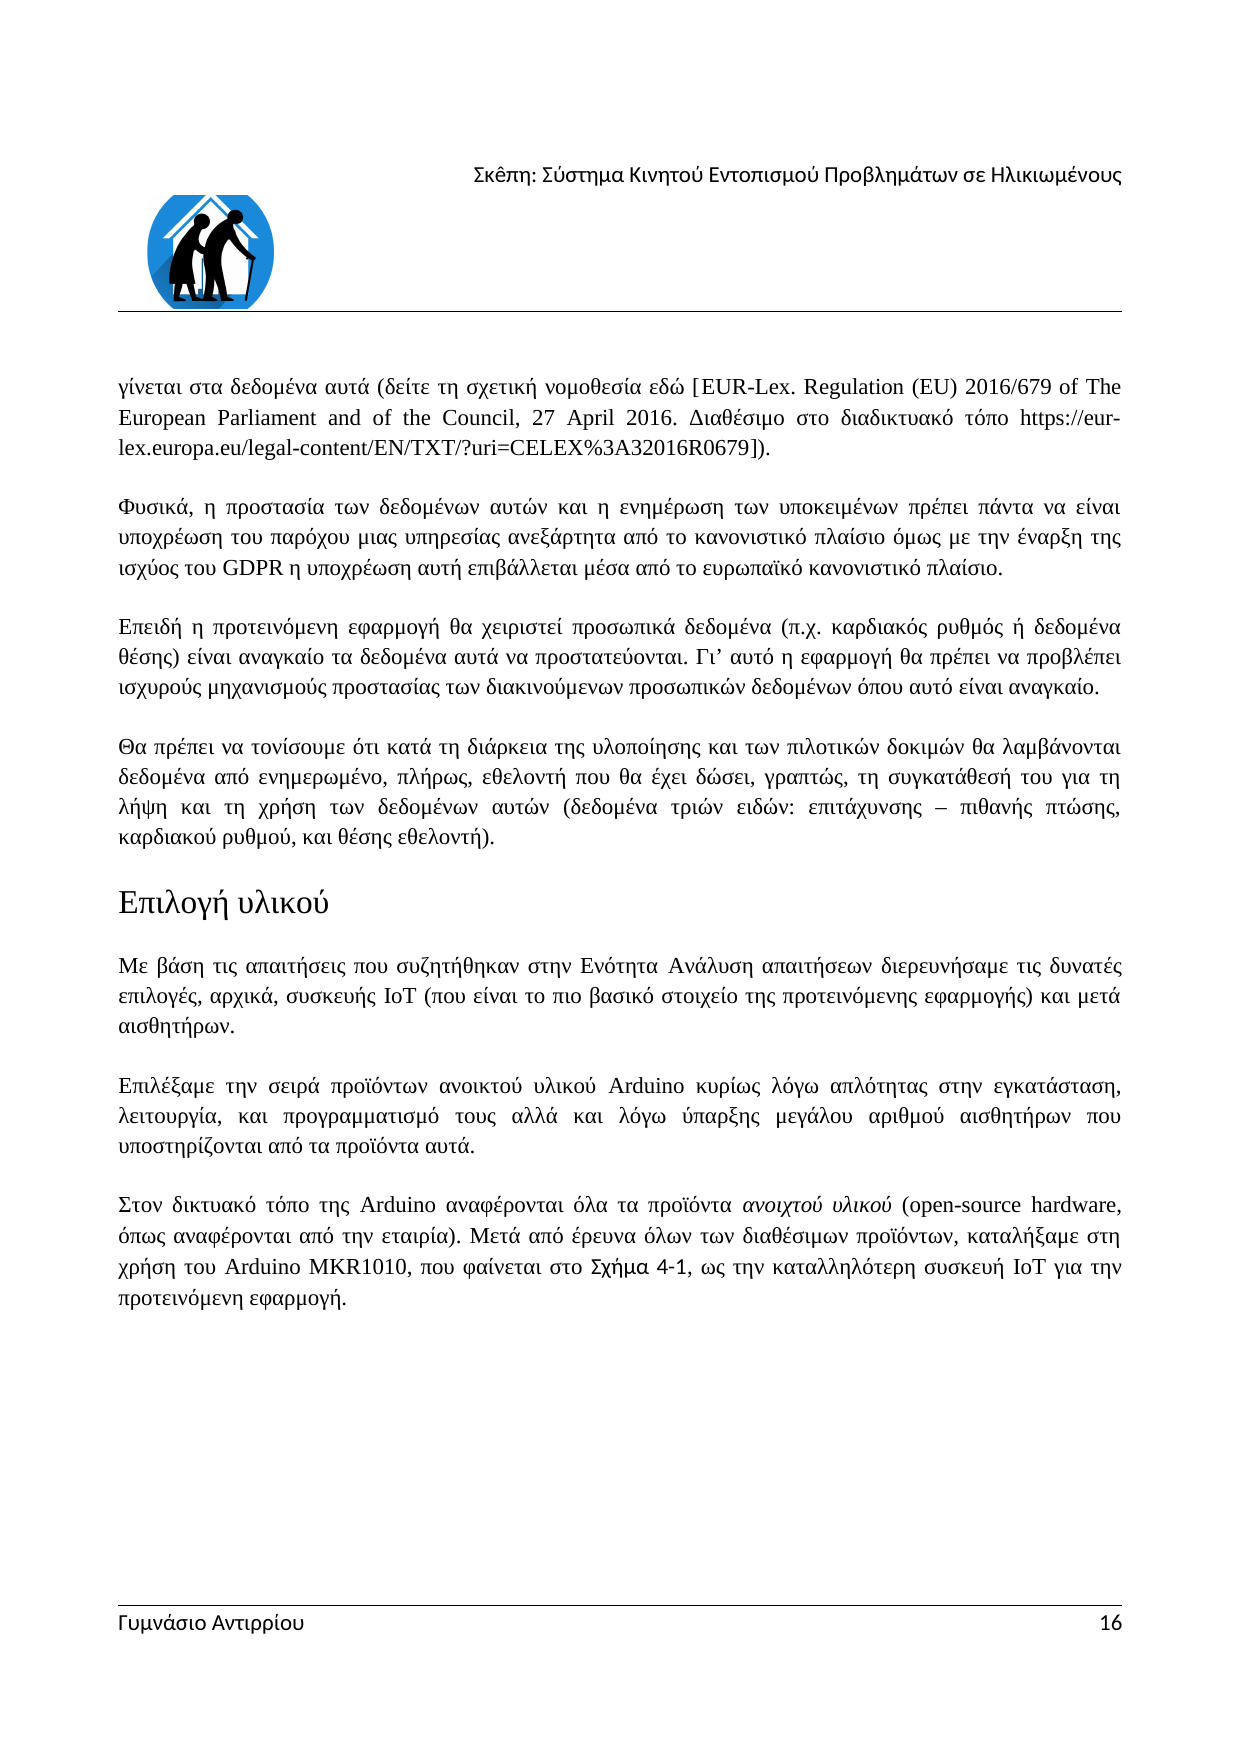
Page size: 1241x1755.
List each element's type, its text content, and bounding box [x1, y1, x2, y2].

text Με βάση τις απαιτήσεις που συζητήθηκαν στην Ενότητα 3 διερευνήσαμε τις δυνατές επιλογές, αρχικά, συσκευής IoT (που είναι το πιο βασικό στοιχείο της προτεινόμενης εφαρμογής) και μετά αισθητήρων. [118, 952, 1122, 1039]
text Φυσικά, η προστασία των δεδομένων αυτών και η ενημέρωση των υποκειμένων πρέπει πάντα να είναι υποχρέωση του παρόχου μιας υπηρεσίας ανεξάρτητα από το κανονιστικό πλαίσιο όμως με την έναρξη της ισχύος του GDPR η υποχρέωση αυτή επιβάλλεται μέσα από το ευρωπαϊκό κανονιστικό πλαίσιο. [118, 493, 1122, 580]
text Με την έναρξη της ισχύος από 25 Μαΐου 2018 του Ευρωπαϊκού κανονισμού General Data Protection Regulation (EU) 2016/679 (GDPR), όλες οι εφαρμογές που χειρίζονται προσωπικά δεδομένα (ευαίσθητα ή μη) οφείλουν να τα προστατεύουν και να ενημερώνουν τα υποκείμενα των δεδομένων για τη χρήση που γίνεται στα δεδομένα αυτά (δείτε τη σχετική νομοθεσία εδώ [4]). [118, 373, 1122, 460]
text Επειδή η προτεινόμενη εφαρμογή θα χειριστεί προσωπικά δεδομένα (π.χ. καρδιακός ρυθμός ή δεδομένα θέσης) είναι αναγκαίο τα δεδομένα αυτά να προστατεύονται. Γι’ αυτό η εφαρμογή θα πρέπει να προβλέπει ισχυρούς μηχανισμούς προστασίας των διακινούμενων προσωπικών δεδομένων όπου αυτό είναι αναγκαίο. [118, 613, 1122, 700]
text Στον δικτυακό τόπο της Arduino αναφέρονται όλα τα προϊόντα ανοιχτού υλικού (open-source hardware, όπως αναφέρονται από την εταιρία). Μετά από έρευνα όλων των διαθέσιμων προϊόντων, καταλήξαμε στη χρήση του Arduino MKR1010, που φαίνεται στο Σχήμα 4‑1, ως την καταλληλότερη συσκευή IoT για την προτεινόμενη εφαρμογή. [118, 1191, 1122, 1310]
subtitle Επιλογή υλικού [118, 883, 1122, 921]
text Επιλέξαμε την σειρά προϊόντων ανοικτού υλικού Arduino κυρίως λόγω απλότητας στην εγκατάσταση, λειτουργία, και προγραμματισμό τους αλλά και λόγω ύπαρξης μεγάλου αριθμού αισθητήρων που υποστηρίζονται από τα προϊόντα αυτά. [118, 1072, 1122, 1158]
text Θα πρέπει να τονίσουμε ότι κατά τη διάρκεια της υλοποίησης και των πιλοτικών δοκιμών θα λαμβάνονται δεδομένα από ενημερωμένο, πλήρως, εθελοντή που θα έχει δώσει, γραπτώς, τη συγκατάθεσή του για τη λήψη και τη χρήση των δεδομένων αυτών (δεδομένα τριών ειδών: επιτάχυνσης – πιθανής πτώσης, καρδιακού ρυθμού, και θέσης εθελοντή). [118, 733, 1122, 850]
